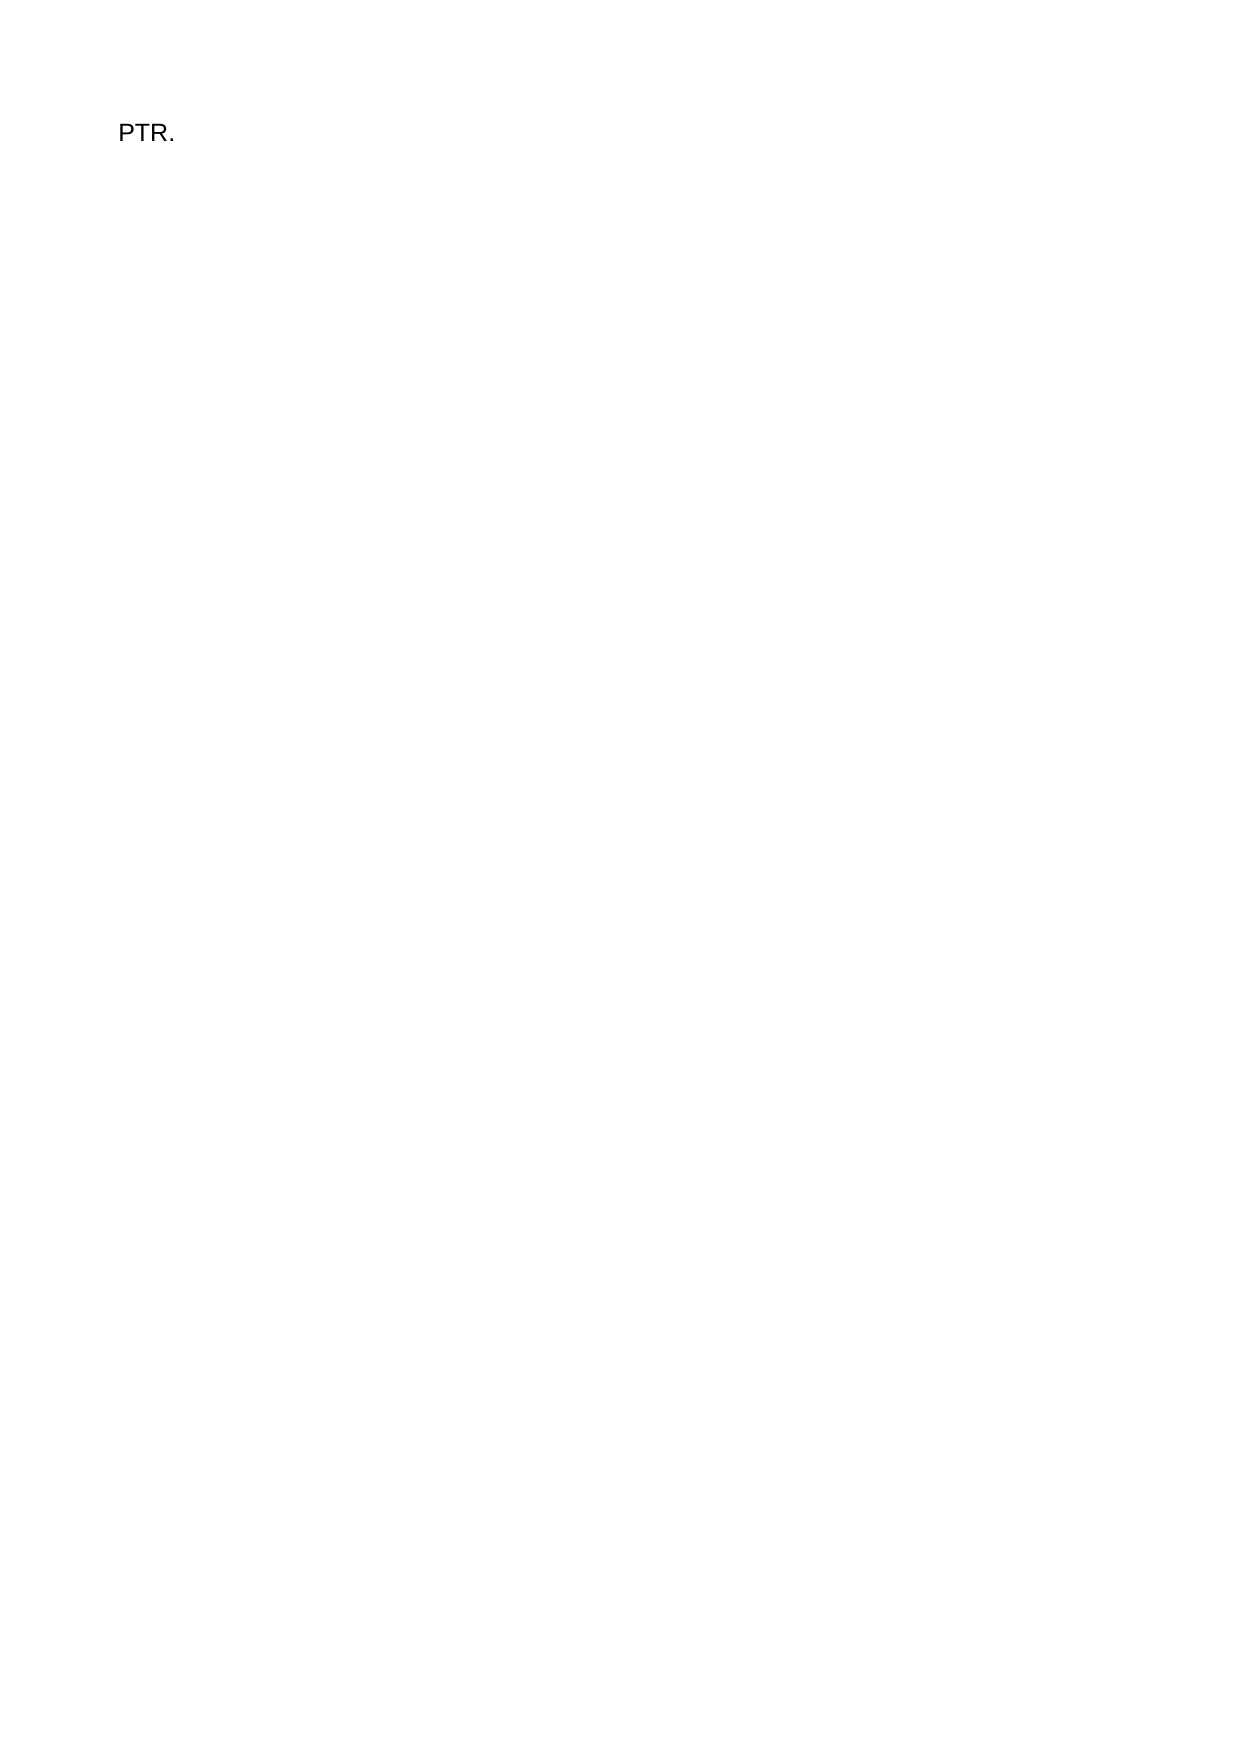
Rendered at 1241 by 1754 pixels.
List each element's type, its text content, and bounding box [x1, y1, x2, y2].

text PTR. [118, 118, 1122, 147]
